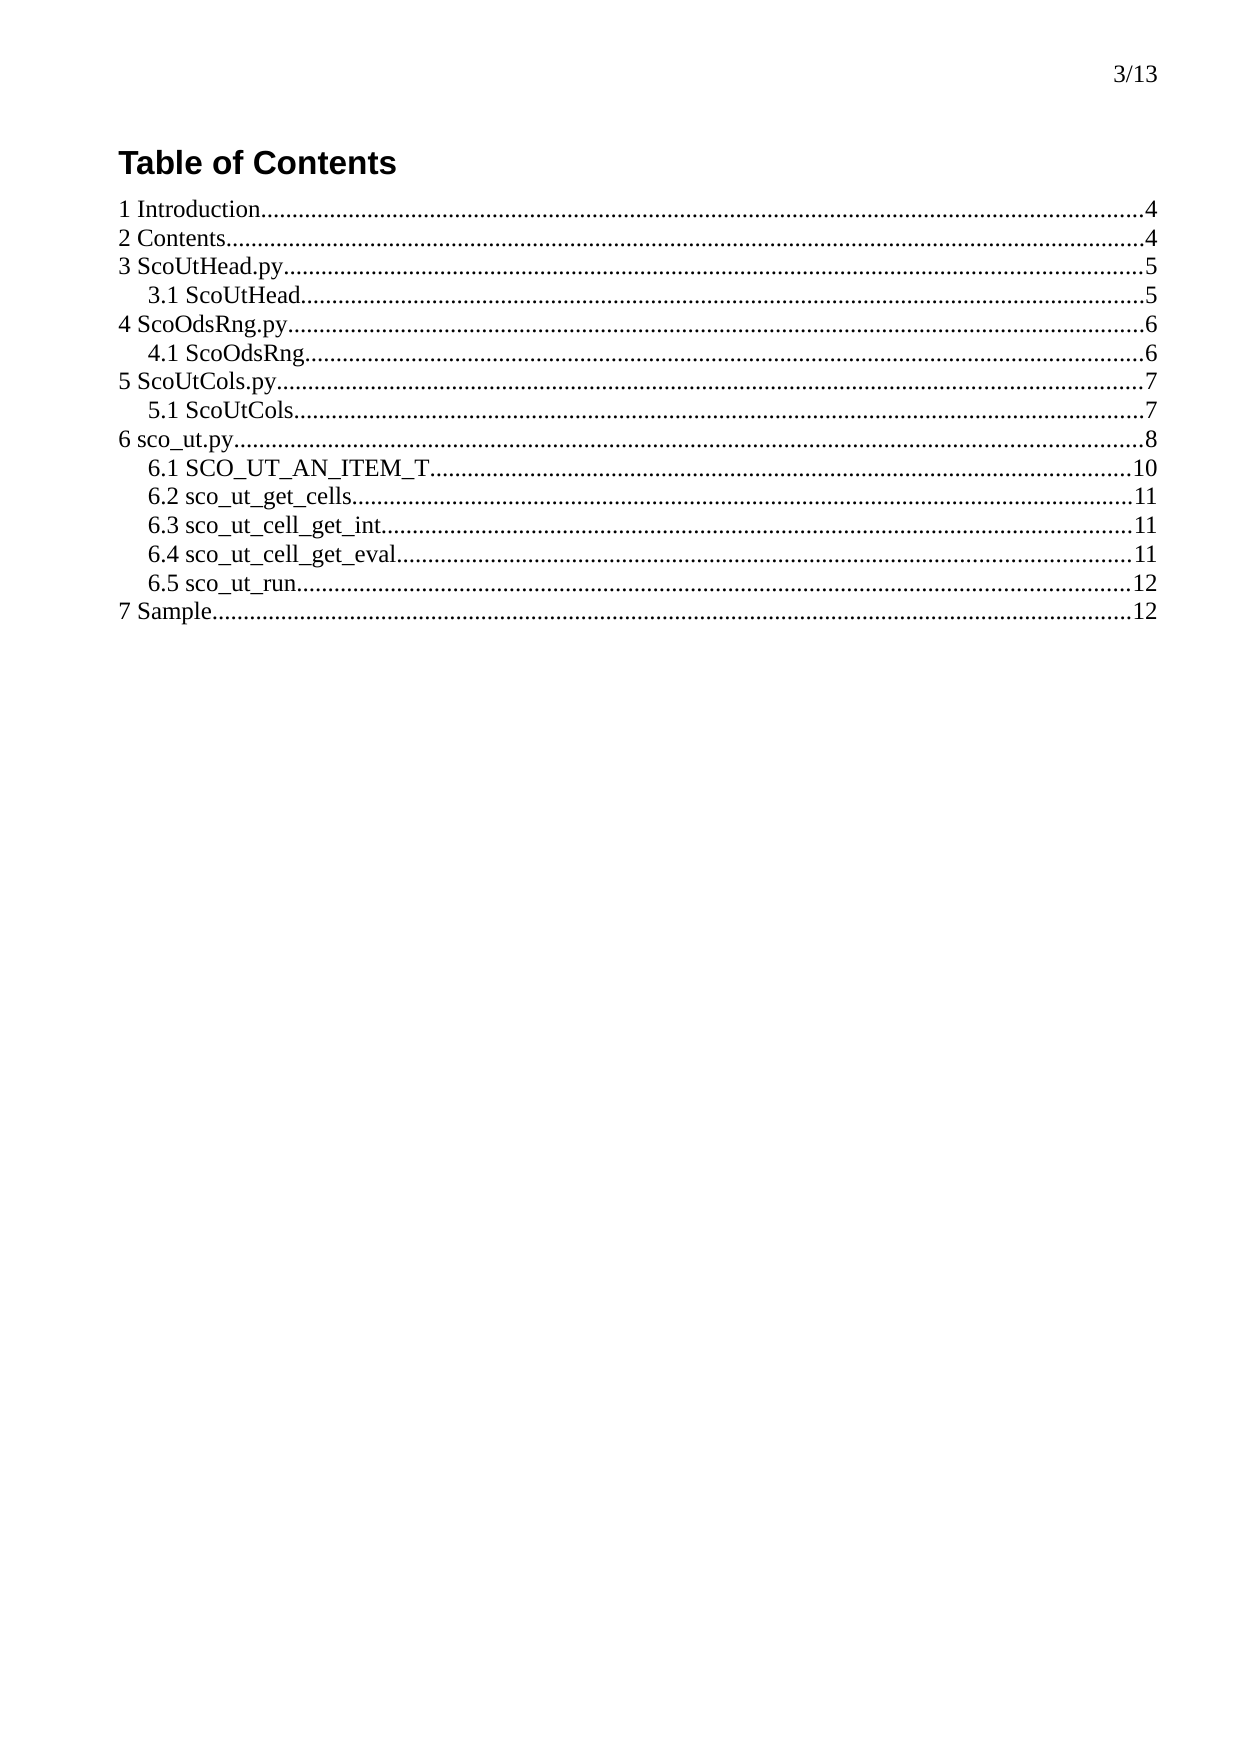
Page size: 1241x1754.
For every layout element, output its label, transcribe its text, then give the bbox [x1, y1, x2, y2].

text 4 ScoOdsRng.py 6 [118, 309, 1157, 338]
text 7 Sample 12 [118, 596, 1157, 625]
text 2 Contents 4 [118, 223, 1157, 251]
subtitle Table of Contents [118, 143, 1157, 181]
text 6 sco_ut.py 8 [118, 424, 1157, 453]
text 1 Introduction 4 [118, 194, 1157, 223]
text 5 ScoUtCols.py 7 [118, 366, 1157, 395]
text 4.1 ScoOdsRng 6 [148, 338, 1157, 366]
text 6.2 sco_ut_get_cells 11 [148, 481, 1157, 510]
text 3.1 ScoUtHead 5 [148, 280, 1157, 309]
text 6.4 sco_ut_cell_get_eval 11 [148, 539, 1157, 568]
text 5.1 ScoUtCols 7 [148, 395, 1157, 424]
text 6.1 SCO_UT_AN_ITEM_T 10 [148, 453, 1157, 481]
text 6.3 sco_ut_cell_get_int 11 [148, 510, 1157, 539]
text 6.5 sco_ut_run 12 [148, 568, 1157, 596]
text 3 ScoUtHead.py 5 [118, 251, 1157, 280]
